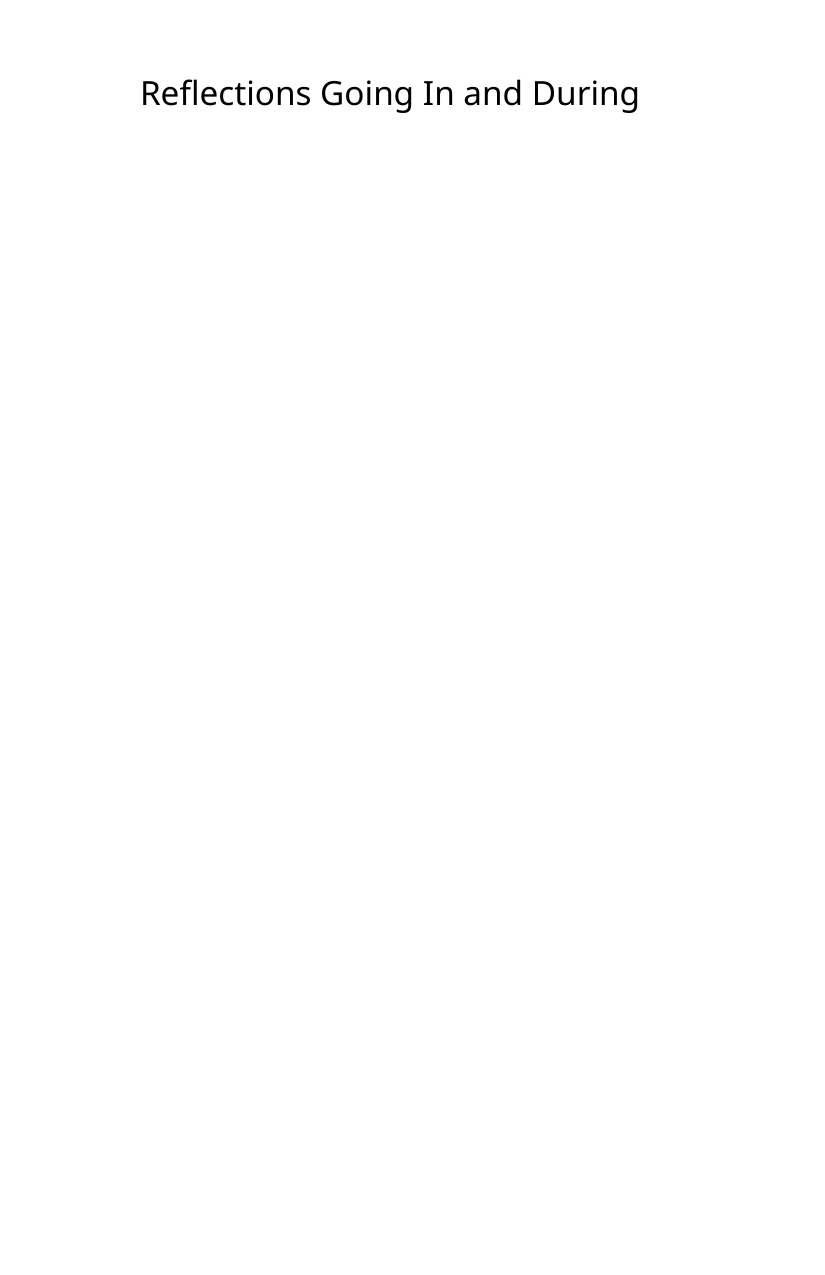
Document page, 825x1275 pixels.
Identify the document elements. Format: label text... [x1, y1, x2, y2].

subtitle Reflections Going In and During [0, 70, 780, 115]
